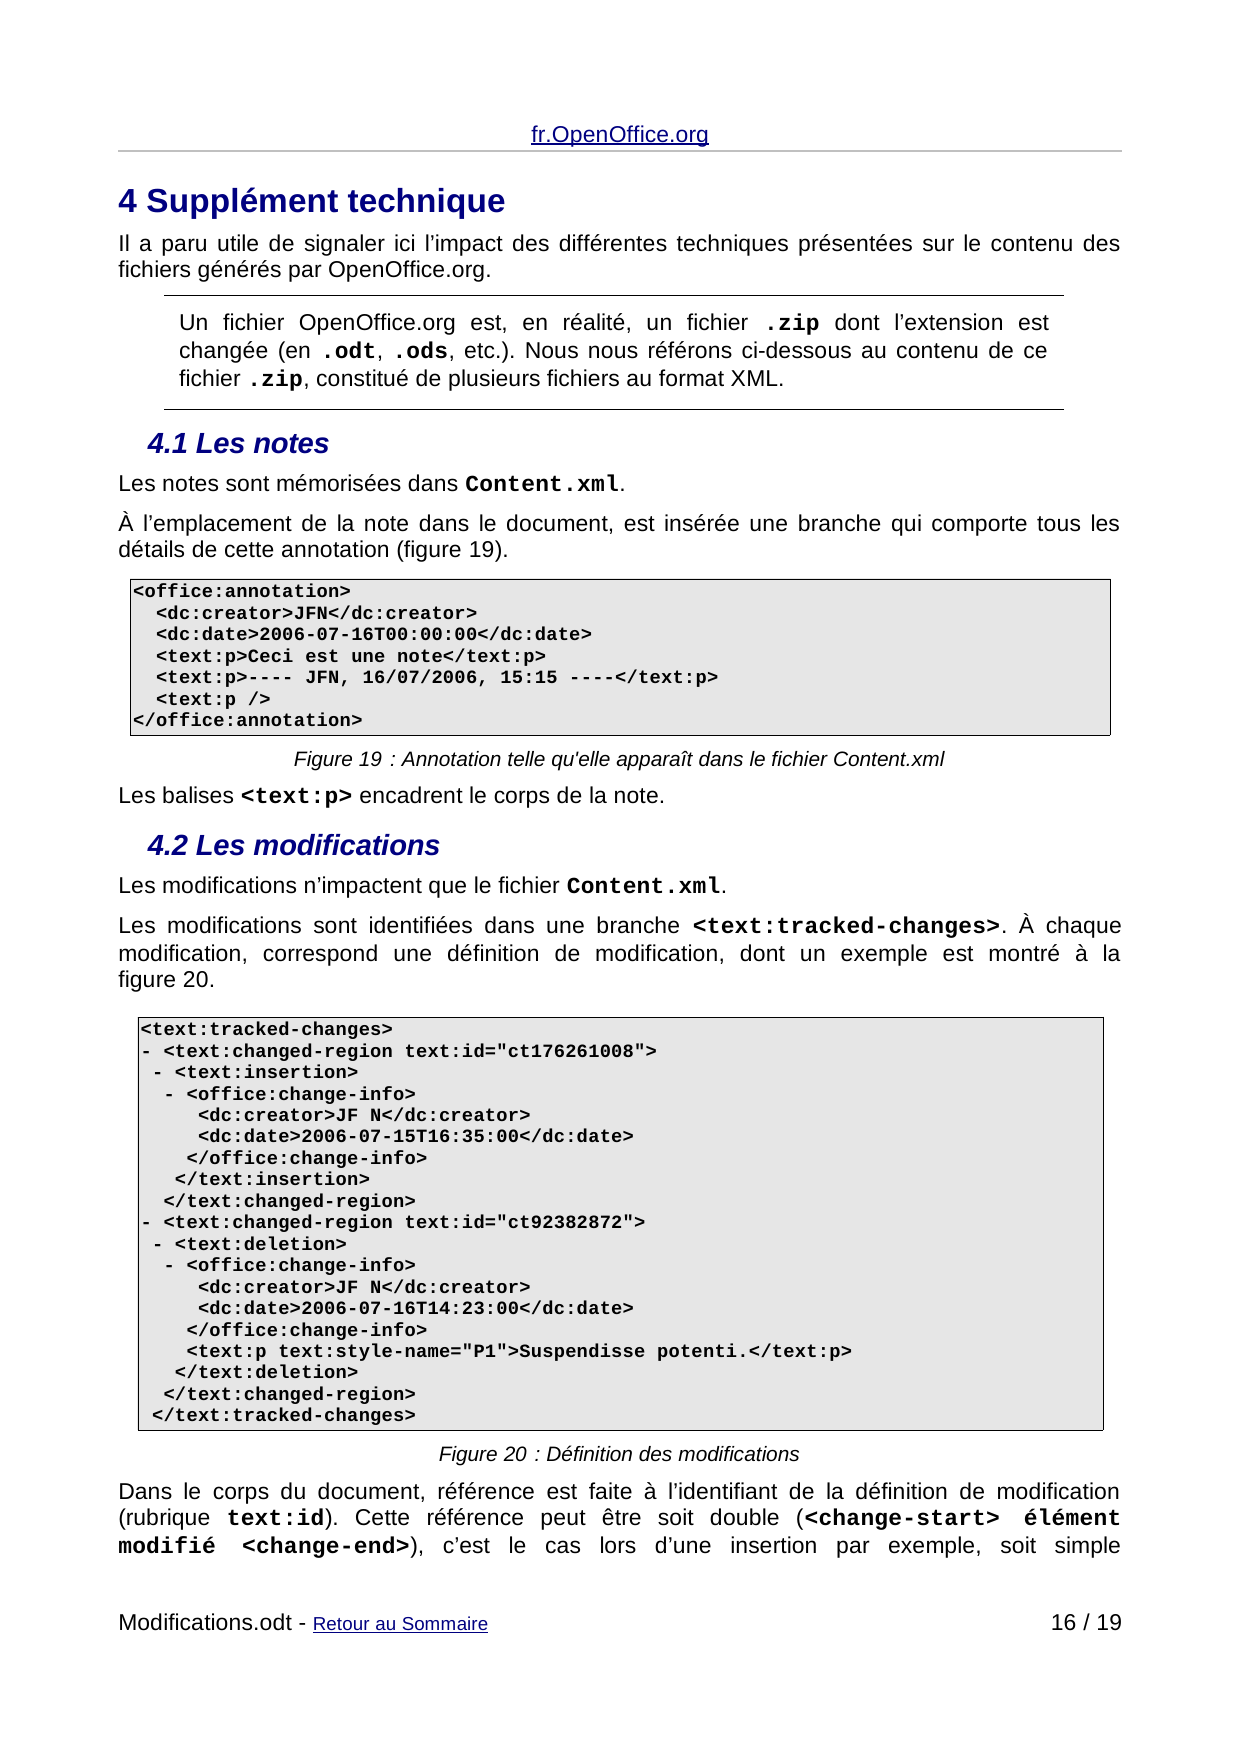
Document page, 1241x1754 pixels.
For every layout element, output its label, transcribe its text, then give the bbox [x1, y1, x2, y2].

text Figure 19 : Annotation telle qu'elle apparaît dans le fichier Content.xml [118, 747, 1122, 771]
subtitle Les modifications [148, 828, 1122, 861]
text <office:annotation> [131, 580, 1110, 600]
text </office:change-info> [139, 1145, 1103, 1167]
subtitle Les notes [148, 427, 1122, 459]
text - <text:changed-region text:id="ct176261008"> [139, 1038, 1103, 1059]
text </text:changed-region> [139, 1381, 1103, 1403]
text </office:annotation> [131, 707, 1110, 735]
text <dc:date>2006-07-16T00:00:00</dc:date> [131, 621, 1110, 643]
text </text:deletion> [139, 1360, 1103, 1381]
text Les balises <text:p> encadrent le corps de la note. [118, 771, 1122, 811]
text <dc:creator>JF N</dc:creator> [139, 1102, 1103, 1124]
text </text:changed-region> [139, 1188, 1103, 1210]
text - <office:change-info> [139, 1081, 1103, 1102]
text <dc:date>2006-07-15T16:35:00</dc:date> [139, 1124, 1103, 1145]
text <text:p>Ceci est une note</text:p> [131, 643, 1110, 664]
text - <text:changed-region text:id="ct92382872"> [139, 1210, 1103, 1231]
text - <text:insertion> [139, 1059, 1103, 1081]
text <dc:date>2006-07-16T14:23:00</dc:date> [139, 1296, 1103, 1317]
text <text:p text:style-name="P1">Suspendisse potenti.</text:p> [139, 1338, 1103, 1360]
text - <office:change-info> [139, 1253, 1103, 1274]
text <dc:creator>JF N</dc:creator> [139, 1274, 1103, 1296]
text [118, 574, 1122, 747]
text Les modifications n’impactent que le fichier Content.xml. [118, 873, 1122, 901]
text <dc:creator>JFN</dc:creator> [131, 600, 1110, 621]
text <text:tracked-changes> [139, 1018, 1103, 1038]
text <text:p>---- JFN, 16/07/2006, 15:15 ----</text:p> [131, 664, 1110, 686]
text <text:p /> [131, 686, 1110, 707]
text Les notes sont mémorisées dans Content.xml. [118, 471, 1122, 499]
text À l’emplacement de la note dans le document, est insérée une branche qui comporte tous les détails de cette annotation (figure 19). [118, 511, 1122, 563]
text </office:change-info> [139, 1317, 1103, 1338]
text </text:insertion> [139, 1167, 1103, 1188]
text Dans le corps du document, référence est faite à l’identifiant de la définition de modification (rubrique text:id). Cette référence peut être soit double (<change-start> élément modifié <change-end>), c’est le cas lors d’une insertion par exemple, soit simple [118, 1005, 1122, 1561]
text Il a paru utile de signaler ici l’impact des différentes techniques présentées sur le contenu des fichiers générés par OpenOffice.org. [118, 231, 1122, 283]
subtitle Supplément technique [118, 182, 1122, 219]
text </text:tracked-changes> [139, 1403, 1103, 1430]
text Les modifications sont identifiées dans une branche <text:tracked-changes>. À chaque modification, correspond une définition de modification, dont un exemple est montré à la figure 20. [118, 913, 1122, 993]
text - <text:deletion> [139, 1231, 1103, 1253]
text Figure 20 : Définition des modifications [126, 1443, 1114, 1466]
text Un fichier OpenOffice.org est, en réalité, un fichier .zip dont l’extension est changée (en .odt, .ods, etc.). Nous nous référons ci-dessous au contenu de ce fichier .zip, constitué de plusieurs fichiers au format XML. [164, 296, 1064, 409]
